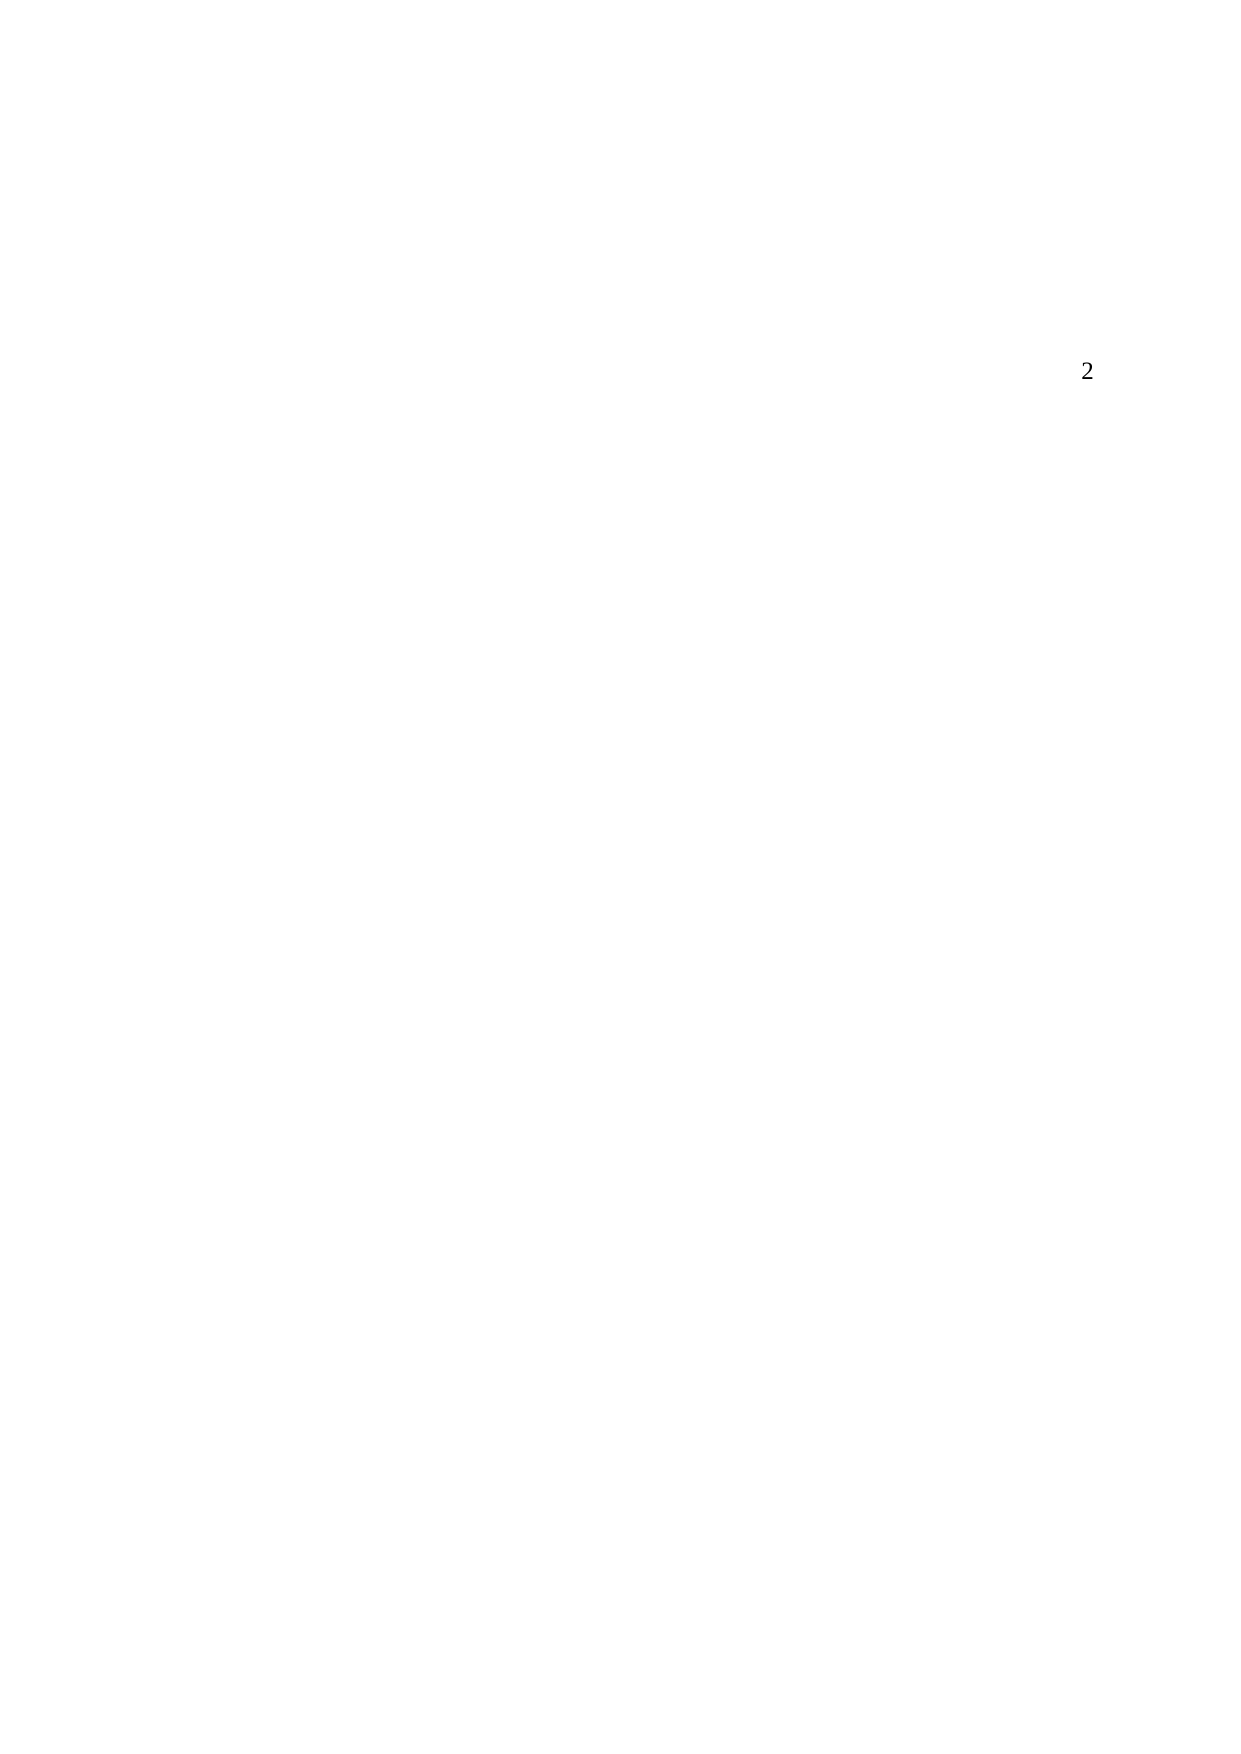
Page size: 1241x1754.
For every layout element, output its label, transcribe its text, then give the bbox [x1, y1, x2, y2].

text 2 [1081, 356, 1094, 385]
